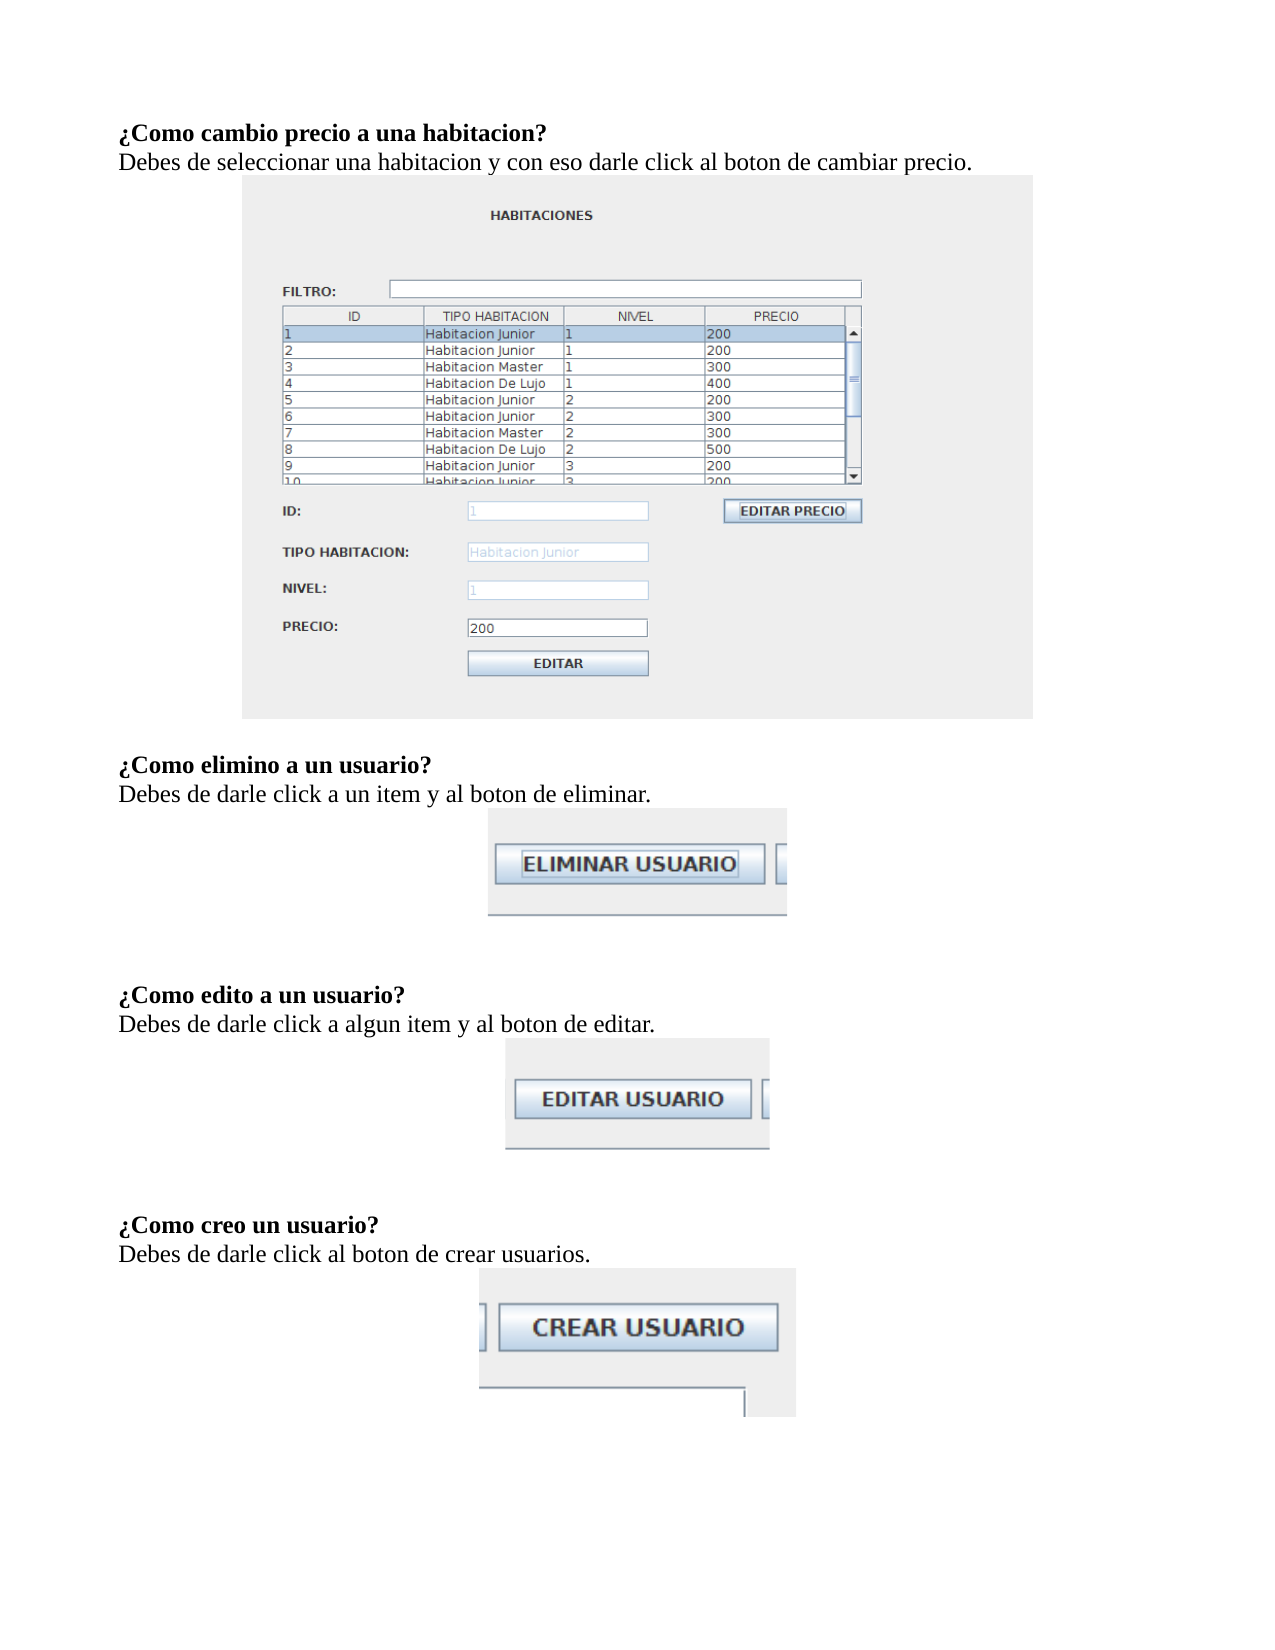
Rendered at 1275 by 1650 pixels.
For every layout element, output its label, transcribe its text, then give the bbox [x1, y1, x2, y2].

text ¿Como elimino a un usuario? [118, 751, 1157, 779]
text ¿Como edito a un usuario? [118, 981, 1157, 1009]
text Debes de seleccionar una habitacion y con eso darle click al boton de cambiar precio. [118, 147, 1157, 176]
picture [528, 1268, 763, 1351]
picture [487, 808, 622, 873]
text ¿Como cambio precio a una habitacion? [118, 118, 1157, 147]
picture [242, 175, 973, 719]
text Debes de darle click al boton de crear usuarios. [118, 1239, 1157, 1268]
picture [505, 1038, 686, 1098]
text ¿Como creo un usuario? [118, 1211, 1157, 1239]
text Debes de darle click a un item y al boton de eliminar. [118, 779, 1157, 808]
text Debes de darle click a algun item y al boton de editar. [118, 1009, 1157, 1038]
